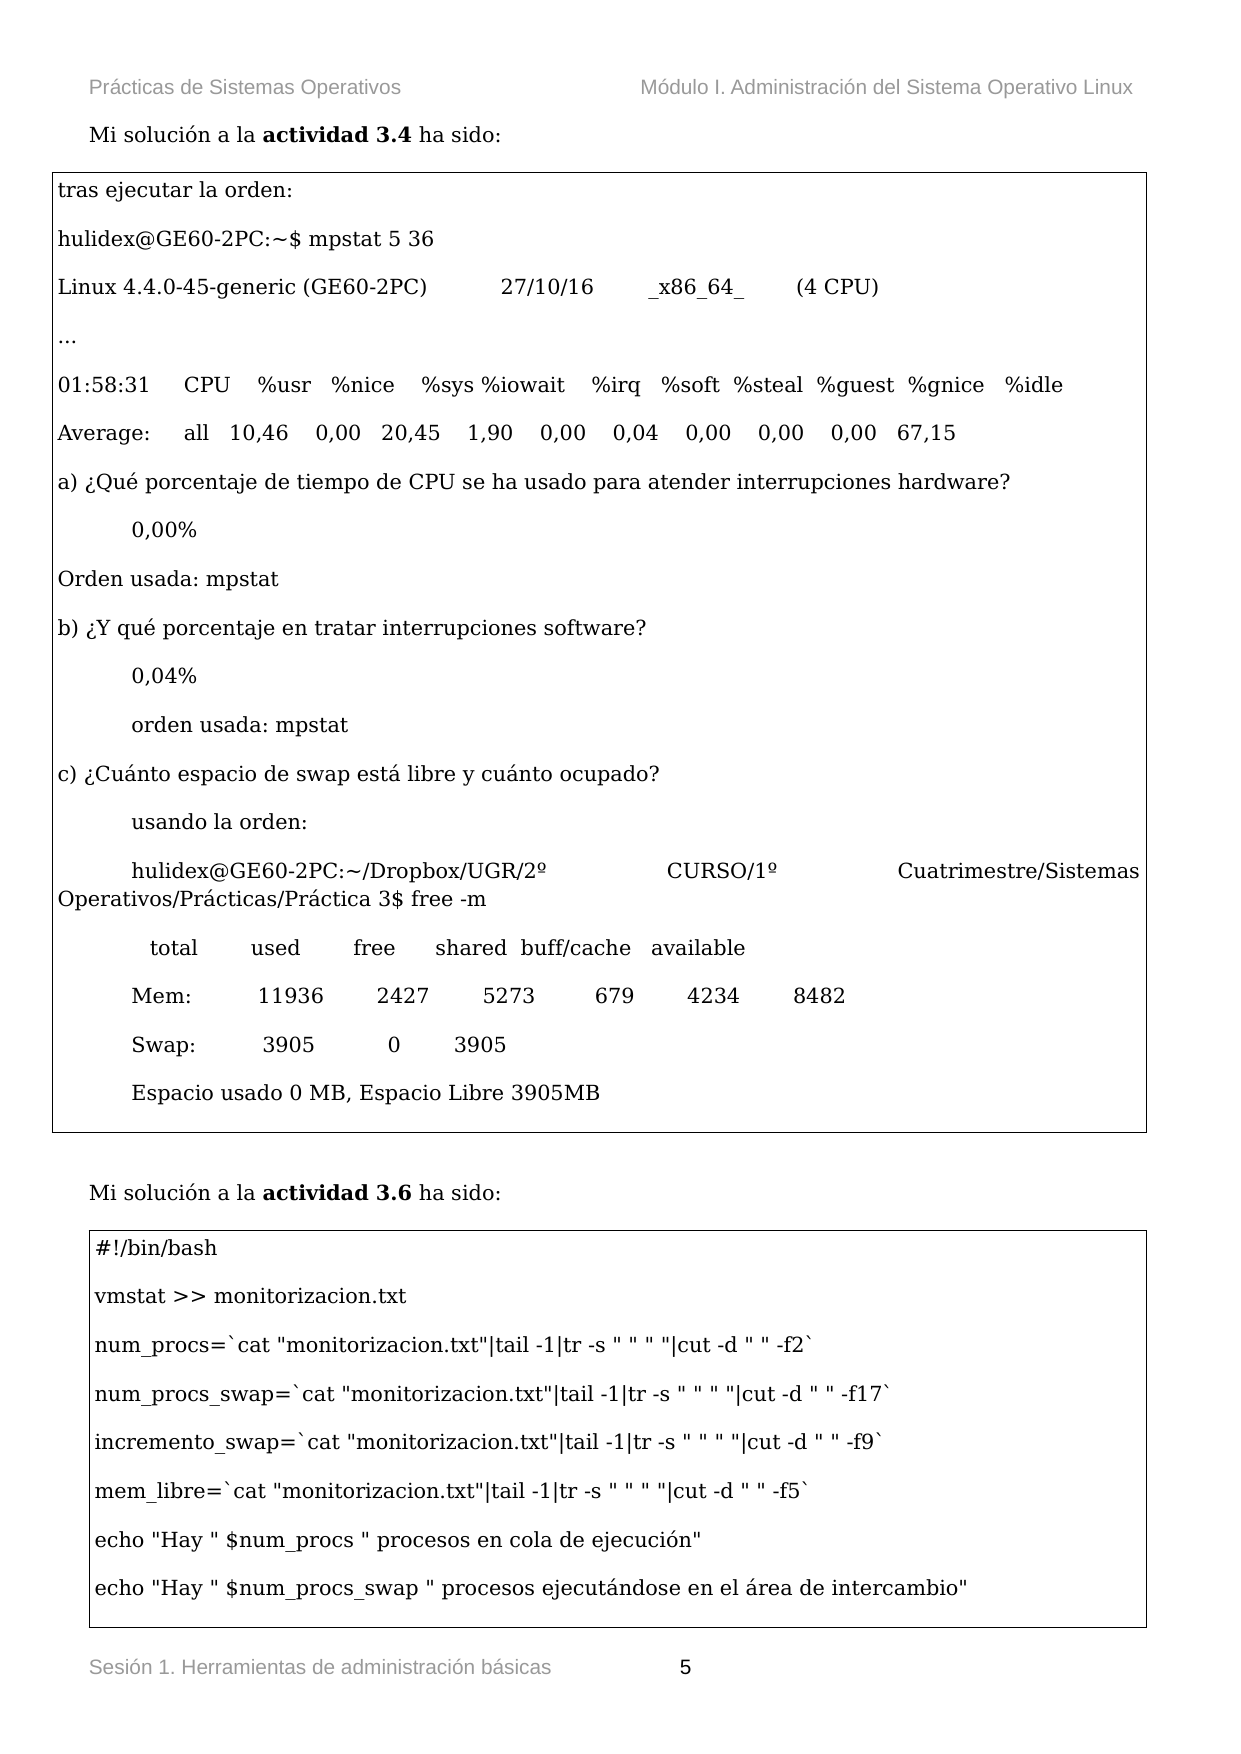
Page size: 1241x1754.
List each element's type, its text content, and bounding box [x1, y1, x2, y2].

table_header #!/bin/bash vmstat >> monitorizacion.txt num_procs=`cat "monitorizacion.txt"|tail -1|tr -s " " " "|cut -d " " -f2` num_procs_swap=`cat "monitorizacion.txt"|tail -1|tr -s " " " "|cut -d " " -f17` incremento_swap=`cat "monitorizacion.txt"|tail -1|tr -s " " " "|cut -d " " -f9` mem_libre=`cat "monitorizacion.txt"|tail -1|tr -s " " " "|cut -d " " -f5` echo "Hay " $num_procs " procesos en cola de ejecución" echo "Hay " $num_procs_swap " procesos ejecutándose en el área de intercambio" [90, 1231, 1146, 1627]
text Mi solución a la actividad 3.4 ha sido: [89, 123, 1146, 148]
table_header tras ejecutar la orden: hulidex@GE60-2PC:~$ mpstat 5 36 Linux 4.4.0-45-generic (GE60-2PC) 27/10/16 _x86_64_ (4 CPU) ... 01:58:31 CPU %usr %nice %sys %iowait %irq %soft %steal %guest %gnice %idle Average: all 10,46 0,00 20,45 1,90 0,00 0,04 0,00 0,00 0,00 67,15 a) ¿Qué porcentaje de tiempo de CPU se ha usado para atender interrupciones hardware? 0,00% Orden usada: mpstat b) ¿Y qué porcentaje en tratar interrupciones software? 0,04% orden usada: mpstat c) ¿Cuánto espacio de swap está libre y cuánto ocupado? usando la orden: hulidex@GE60-2PC:~/Dropbox/UGR/2º CURSO/1º Cuatrimestre/Sistemas Operativos/Prácticas/Práctica 3$ free -m total used free shared buff/cache available Mem: 11936 2427 5273 679 4234 8482 Swap: 3905 0 3905 Espacio usado 0 MB, Espacio Libre 3905MB [53, 173, 1146, 1132]
text Mi solución a la actividad 3.6 ha sido: [89, 1181, 1146, 1206]
